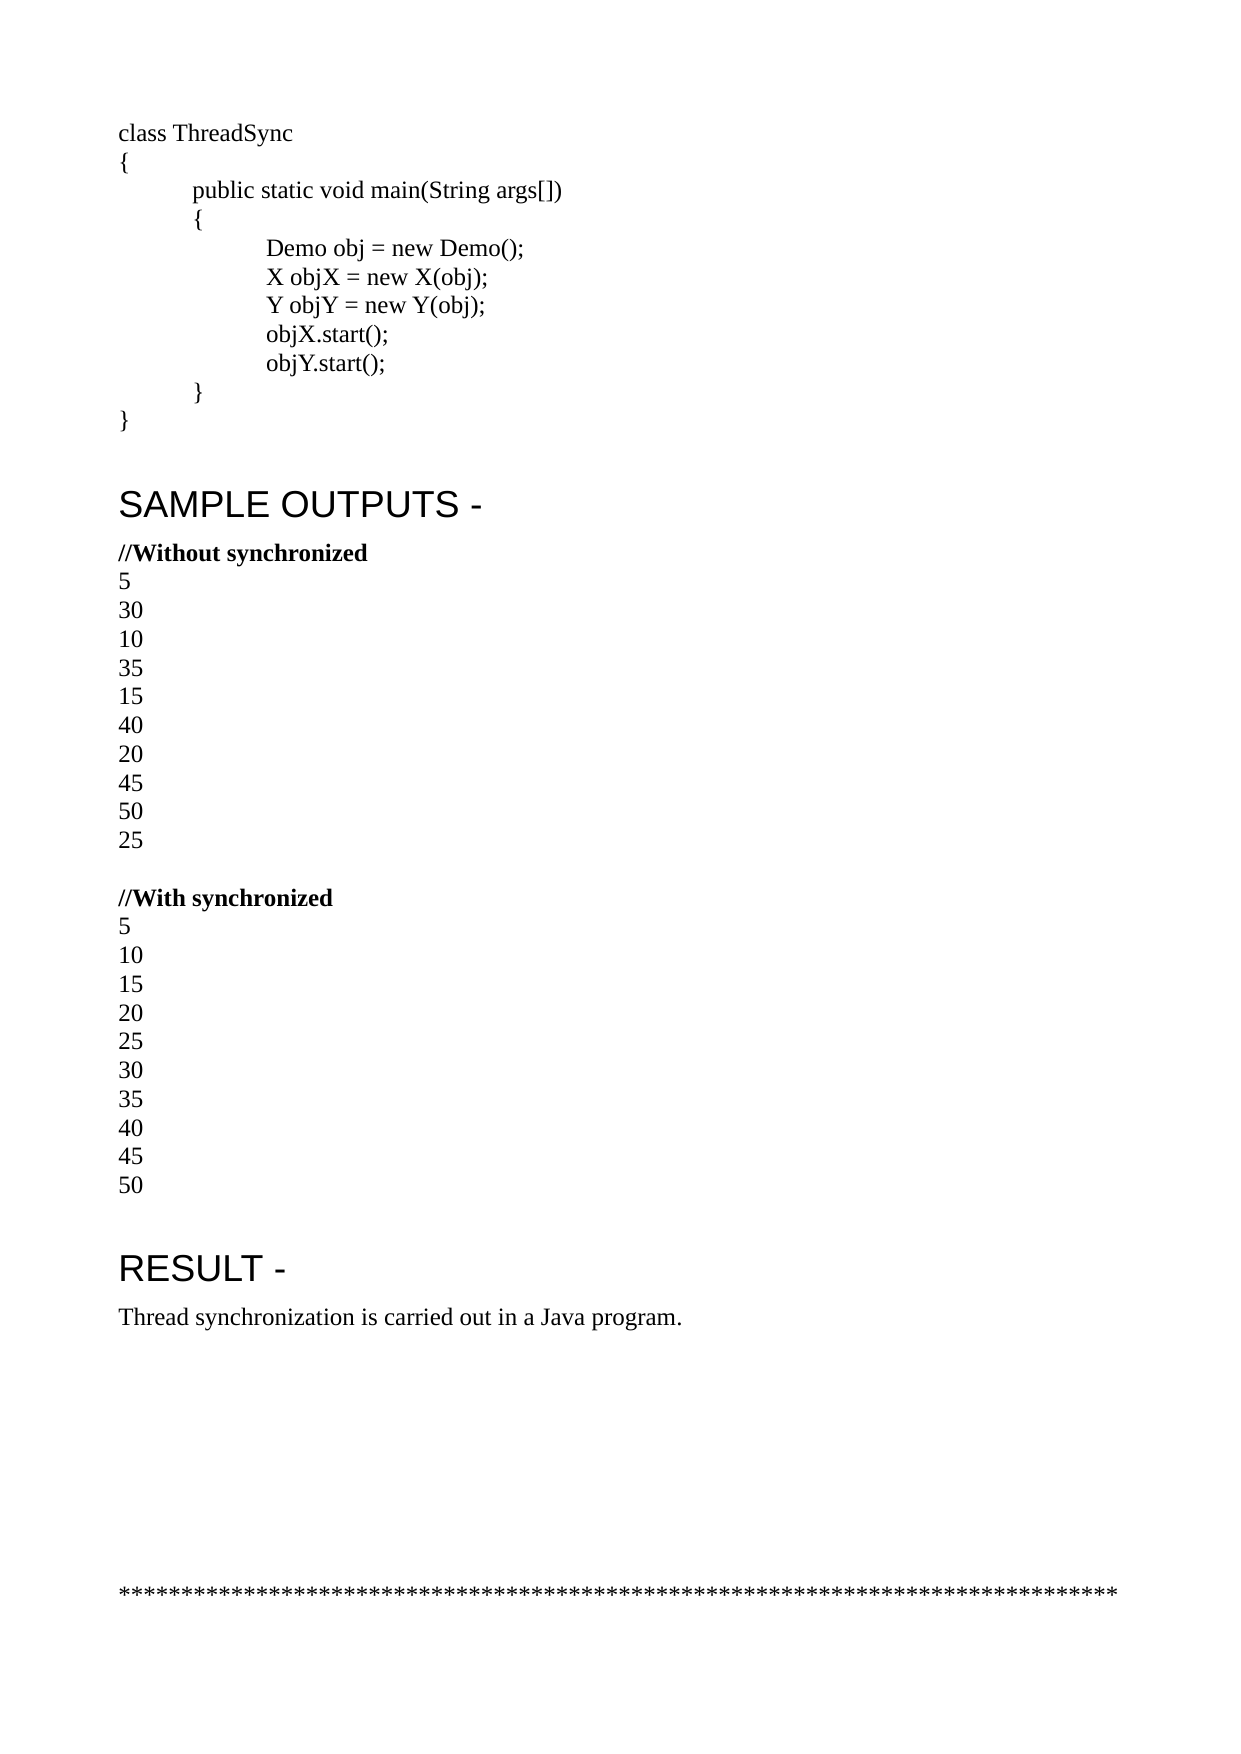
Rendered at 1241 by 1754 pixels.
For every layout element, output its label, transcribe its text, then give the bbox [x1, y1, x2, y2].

text 20 [118, 998, 1122, 1026]
text X objX = new X(obj); [118, 262, 1122, 291]
text 10 [118, 940, 1122, 969]
text 10 [118, 624, 1122, 653]
text Demo obj = new Demo(); [118, 233, 1122, 262]
text 30 [118, 1055, 1122, 1084]
text objX.start(); [118, 319, 1122, 348]
text ******************************************************************************** [118, 1580, 1122, 1608]
text 25 [118, 825, 1122, 854]
text 20 [118, 739, 1122, 768]
text //Without synchronized [118, 538, 1122, 566]
subtitle RESULT - [118, 1246, 1122, 1289]
text 35 [118, 653, 1122, 681]
text Y objY = new Y(obj); [118, 291, 1122, 319]
text { [118, 204, 1122, 233]
text 5 [118, 911, 1122, 940]
text 30 [118, 595, 1122, 624]
text 40 [118, 710, 1122, 739]
text } [118, 406, 1122, 434]
text public static void main(String args[]) [118, 176, 1122, 204]
text 45 [118, 768, 1122, 796]
text 40 [118, 1113, 1122, 1141]
text class ThreadSync [118, 118, 1122, 147]
text Thread synchronization is carried out in a Java program. [118, 1302, 1122, 1331]
text 15 [118, 681, 1122, 710]
text 50 [118, 796, 1122, 825]
text 45 [118, 1141, 1122, 1170]
text { [118, 147, 1122, 176]
text 5 [118, 566, 1122, 595]
subtitle SAMPLE OUTPUTS - [118, 482, 1122, 525]
text //With synchronized [118, 883, 1122, 911]
text 15 [118, 969, 1122, 998]
text } [118, 377, 1122, 406]
text objY.start(); [118, 348, 1122, 377]
text 50 [118, 1170, 1122, 1199]
text 35 [118, 1084, 1122, 1113]
text 25 [118, 1026, 1122, 1055]
